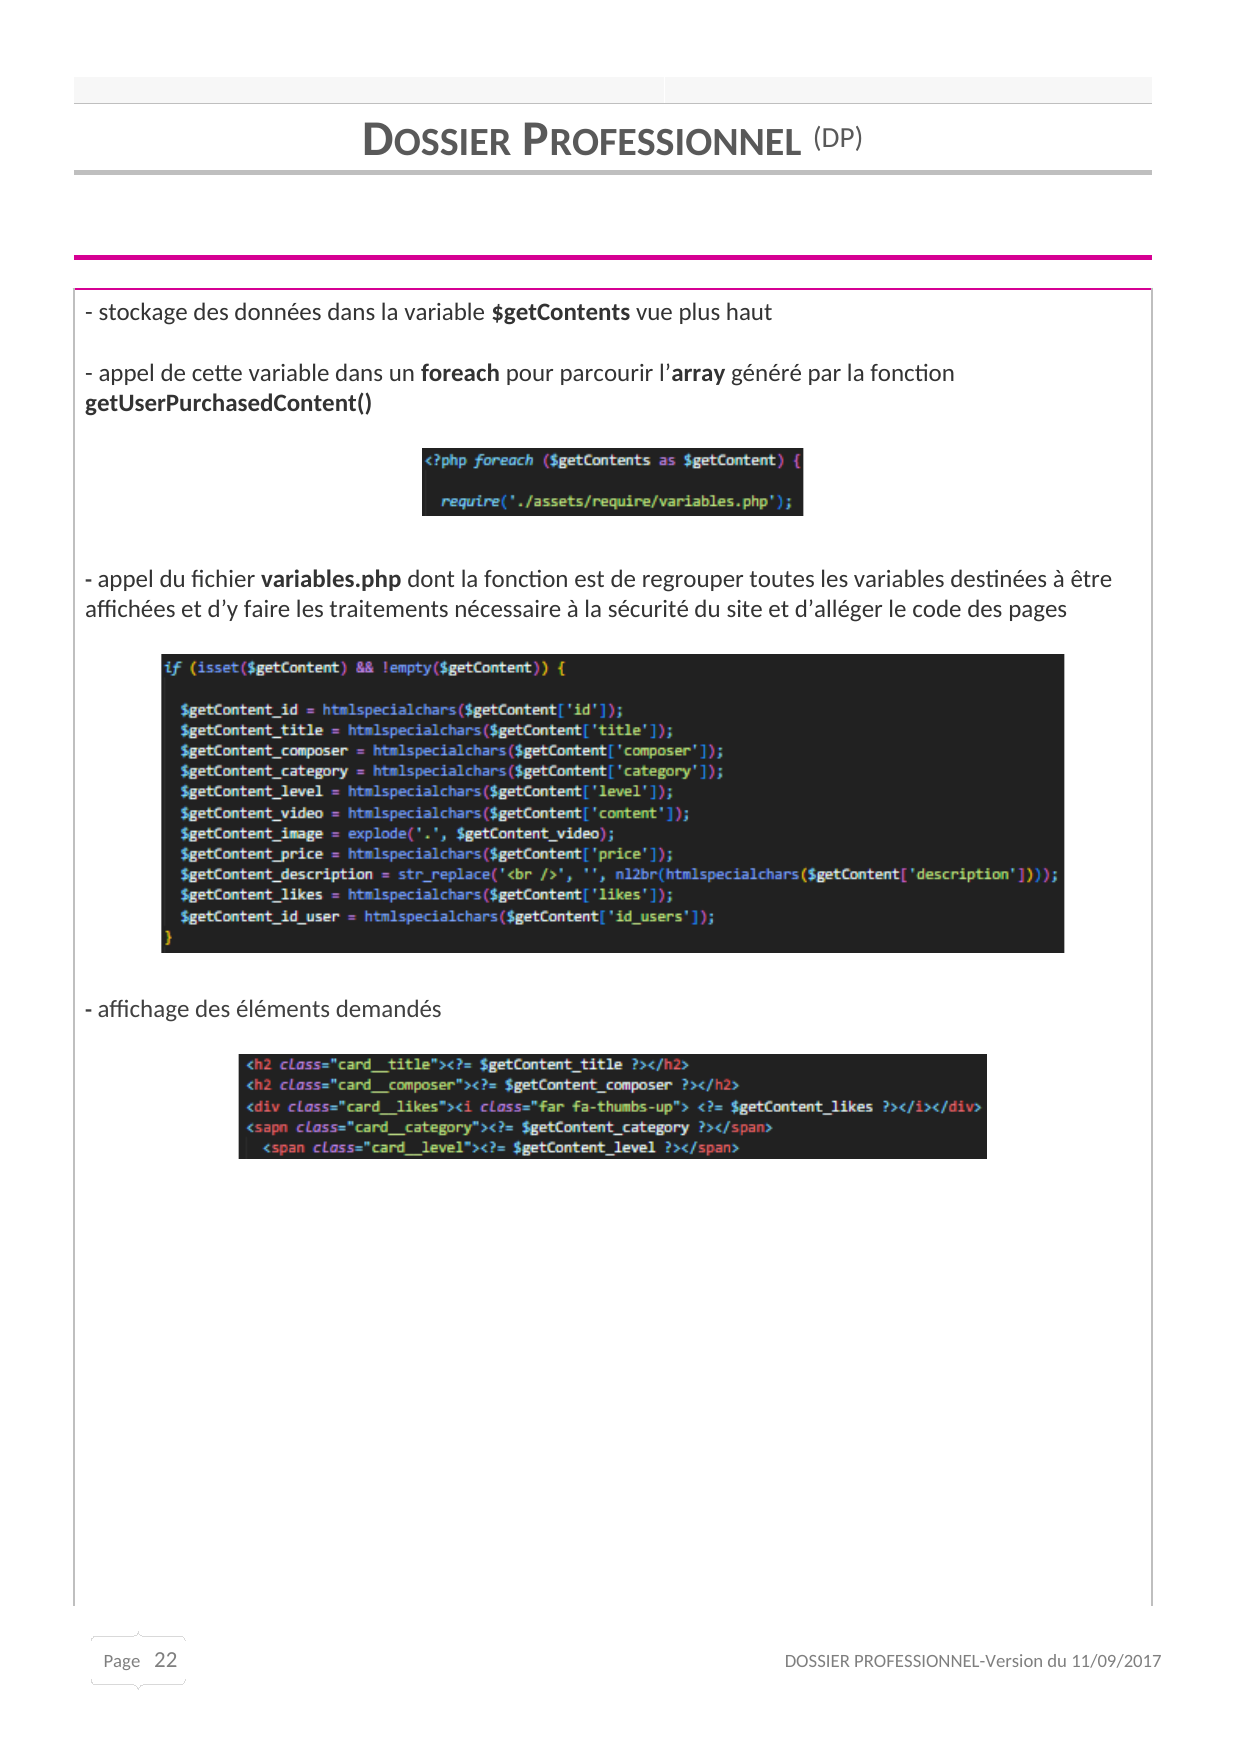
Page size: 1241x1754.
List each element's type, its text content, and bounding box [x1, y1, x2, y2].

picture [422, 448, 804, 516]
picture [161, 654, 1065, 953]
table_cell I. Établir les besoins Dès la phase de conception de ce projet que j’ai décrit dans les premiers chapitres de l’activité-type n°1, il était évident qu’il serait nécessaire de mettre en place une partie back-end pour arriver au résultat que je visais. Pour cela j’avais besoin : - de créer une base de données - de définir par rapport aux éléments front-end mis en place et aux fonctionnalités qui en découlent naturellement, le nombre de tables et d’entrées qui les composent - de structurer le projet de manière à compartimenter au maximum les différents éléments essentiellement dans un soucis de clarté et de maintenabilité du code - d’intégrer dans chaque fichiers (front ou back) des éléments destinés à la sécurité du site II. Conception et création d’une base de données J’ai créé la base de donnée « diplome » de mon projet à partir de l’interface graphique en ligne phpMyAdmin. Je m’y suis connecté comme l’utilisateur root (administrateur), puis j’ai créé la base avec l’encodage utf8_general_ci, dont voici la représentation : Script SQL en annexe 2 p.46 III. Développer les composants d’accès aux données Pour accéder aux données j’utilise plusieurs fichiers ayant chacun un rôle différents. Je vais vous détailler le cheminement des données effectué par l’intermédiaire de ces fichiers, de la base de donnée jusqu’à l’affichage sur la page. Pour cela, imaginons un utilisateur arrivant sur son compte et voulant accéder au contenus qu’il a acheté : - clique sur le bouton permettant d’accéder aux contenus achetés - redirection vers la categorie « user_purchased_content » de la page content.php - appel de la fonction getUserPurchasedContent(), qui va récupérer tous les contenus achetés par un utilisateur, située dans le fichier functions.php ou redirection vers my_account.php avec un message d’erreur informant l’utilisateur qu’il n’a pas acheté de contenu. Remarque : toutes les redirections ont un code d’erreur ou de succès unique, cela permet d’une part de renseigner l’utilisateur sur le fonctionnement de certaines choses et d’autre part cela facilite les investigations dans le cadre d’un débogage. - connexion à la base de donnée avec PDO - stockage des données dans la variable $getContents vue plus haut - appel de cette variable dans un foreach pour parcourir l’array généré par la fonction getUserPurchasedContent() - appel du fichier variables.php dont la fonction est de regrouper toutes les variables destinées à être affichées et d’y faire les traitements nécessaire à la sécurité du site et d’alléger le code des pages - affichage des éléments demandés IV. Développer la partie back-end d’une application web ou web mobile Je vais maintenant dans les détails la manière dont j’ai structuré une page. Toutes les pages suivant la même logique je ne vous en présenterez qu’une. Je ne détaillerai cependant pas tous les éléments (seulement ceux qui me paraissent intéressant) pour vous épargner les répétitions. Ligne 2 : il peut être nécessaire d’être connecté pour aller sur cette page mais ce n’est pas obligatoire Ligne 3 : appel du fichier check_data.php qui sert à vérifier si les données nécessaires pour aller sur une page ont le format attendu : Par exemple le isset($get_id) de la ligne 6 : Les détails sur cette manière de faire seront développés dans le chapitre sur la sécurité p. Ligne 7 : Ici avec la même manière de procéder que pour $get_id vérification qu’un utilisateur est bien connecté et que la variable a bien le format attendu ou qu’elle n’existe pas du tout. Remarque : pour la cohérence du code toutes ces variables sont nommées avec la même logique. Ici $session_user_id correspond à $_SESSION[‘user’][‘id’]. Cela permet également d’améliorer la lisibilité du code. Ligne 10 : Si les données n’ont pas le format attendu une redirection vers la page d’accueil est effectuée. Une éventuelle connexion à la base de donnée est close, redirection avec une erreur « Une erreur est survenue » (toutes les erreurs ont un code unique qui affiche une modale avec le message correspondant) et le script courant est terminé. Ligne 13 : La variable $page sert a modifier les liens du menu en fonction de la page sur laquelle on se trouve. Ligne 14 : Appel du fichier de connexion à la base de données. Ligne 15 : Appel du fichier function.php contenant toutes les fonctions utilisées sur les pages : Par exemple getContentAndUserInformations de la ligne 17 qui sert ici à récupérer les informations liées au contenu. Ligne 20 : Vérification de l’existence du contenu sinon redirection vers la page d’accueil avec une erreur « Ce contenu n’existe pas ». Ligne 22 : Appel du fichier variables.php qui regroupe toutes les variables appelées Par exemple getContentAndUserInformations de la ligne 20 : [75, 290, 1151, 1606]
picture [238, 1054, 987, 1159]
